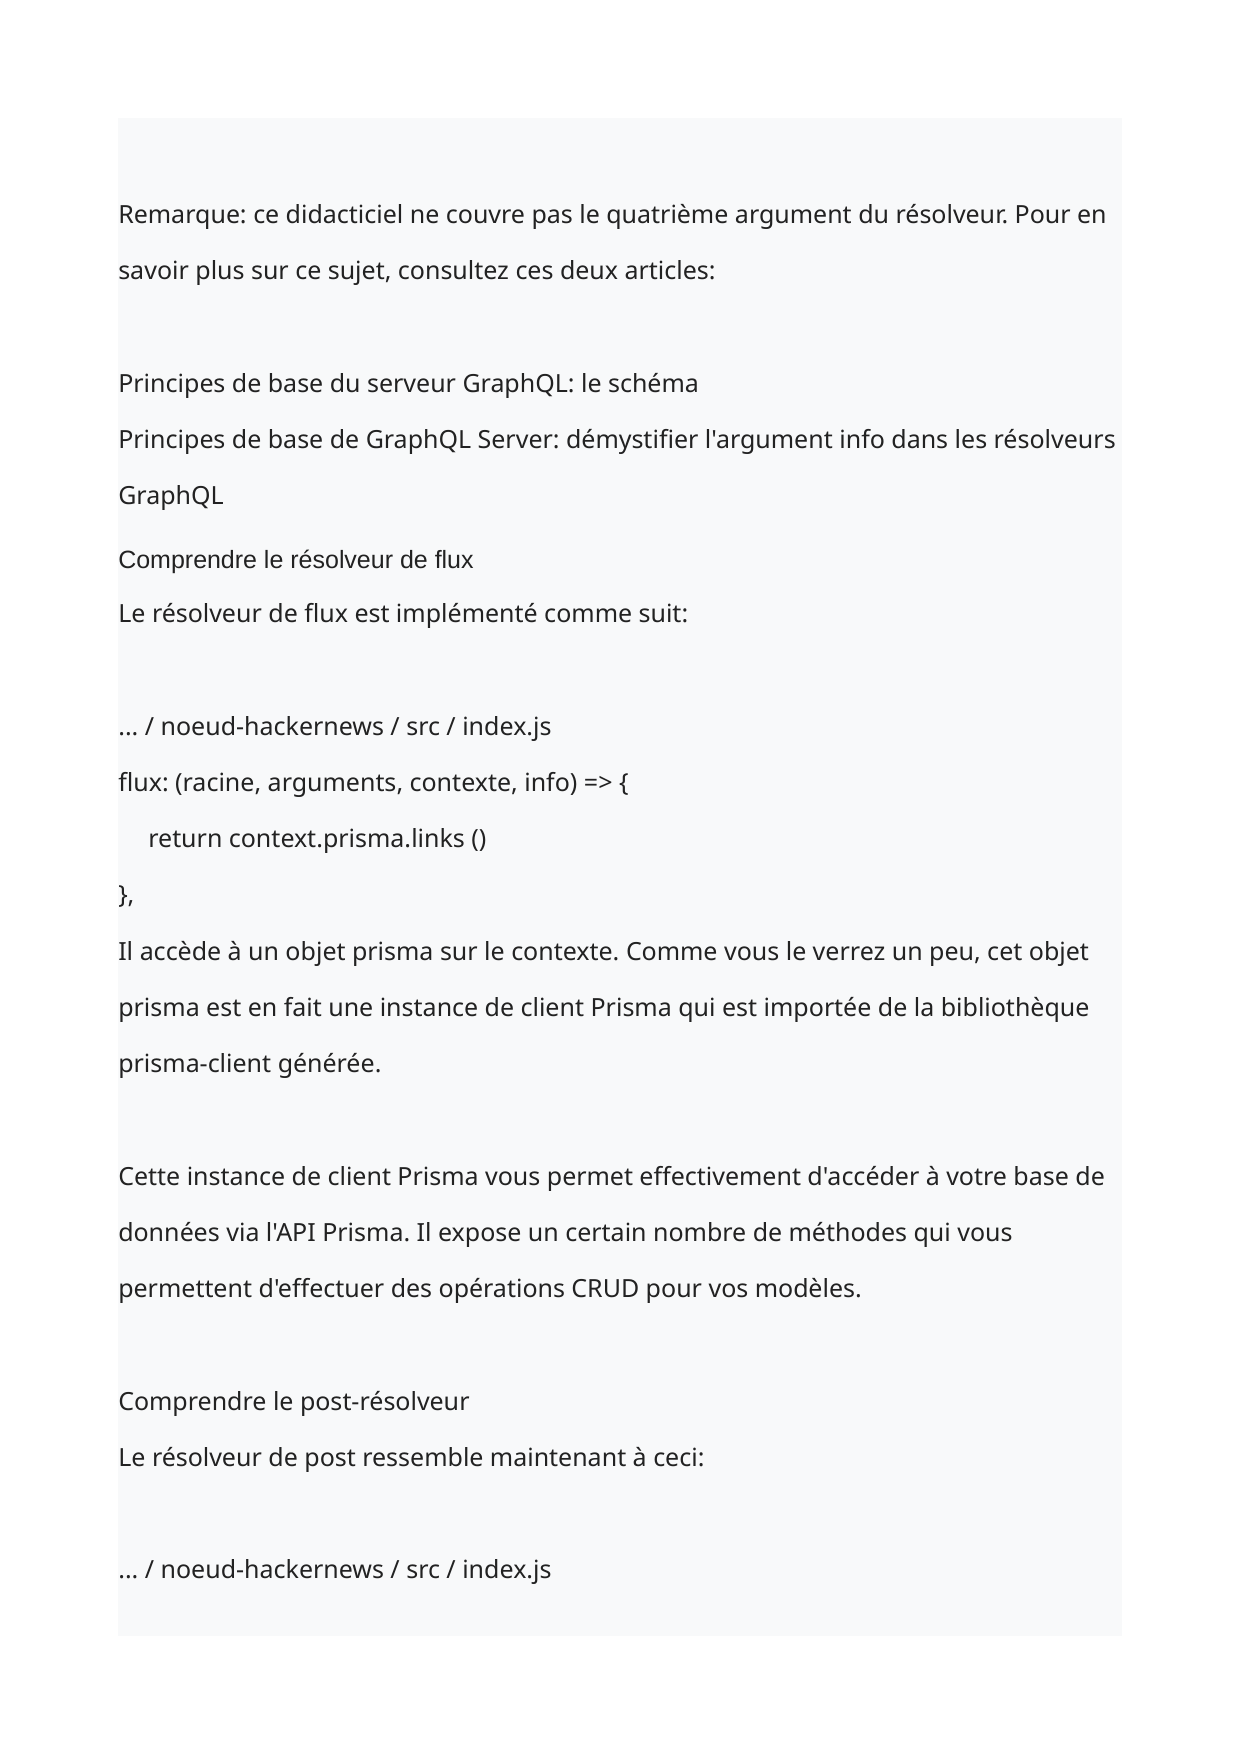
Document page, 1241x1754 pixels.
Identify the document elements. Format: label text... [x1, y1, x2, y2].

text flux: (racine, arguments, contexte, info) => { [118, 742, 1122, 799]
text Le résolveur de flux est implémenté comme suit: [118, 574, 1122, 630]
text Le résolveur de post ressemble maintenant à ceci: [118, 1417, 1122, 1474]
text return context.prisma.links () [118, 799, 1122, 855]
text ... / noeud-hackernews / src / index.js [118, 1530, 1122, 1586]
text Il accède à un objet prisma sur le contexte. Comme vous le verrez un peu, cet objet prisma est en fait une instance de client Prisma qui est importée de la bibliothèque prisma-client générée. [118, 911, 1122, 1080]
text Comprendre le résolveur de flux [118, 545, 1122, 574]
text Comprendre le post-résolveur [118, 1361, 1122, 1417]
text Principes de base de GraphQL Server: démystifier l'argument info dans les résolveurs GraphQL [118, 399, 1122, 512]
text }, [118, 855, 1122, 911]
text ... / noeud-hackernews / src / index.js [118, 686, 1122, 742]
text Cette instance de client Prisma vous permet effectivement d'accéder à votre base de données via l'API Prisma. Il expose un certain nombre de méthodes qui vous permettent d'effectuer des opérations CRUD pour vos modèles. [118, 1136, 1122, 1305]
text Principes de base du serveur GraphQL: le schéma [118, 343, 1122, 399]
text Remarque: ce didacticiel ne couvre pas le quatrième argument du résolveur. Pour en savoir plus sur ce sujet, consultez ces deux articles: [118, 174, 1122, 287]
